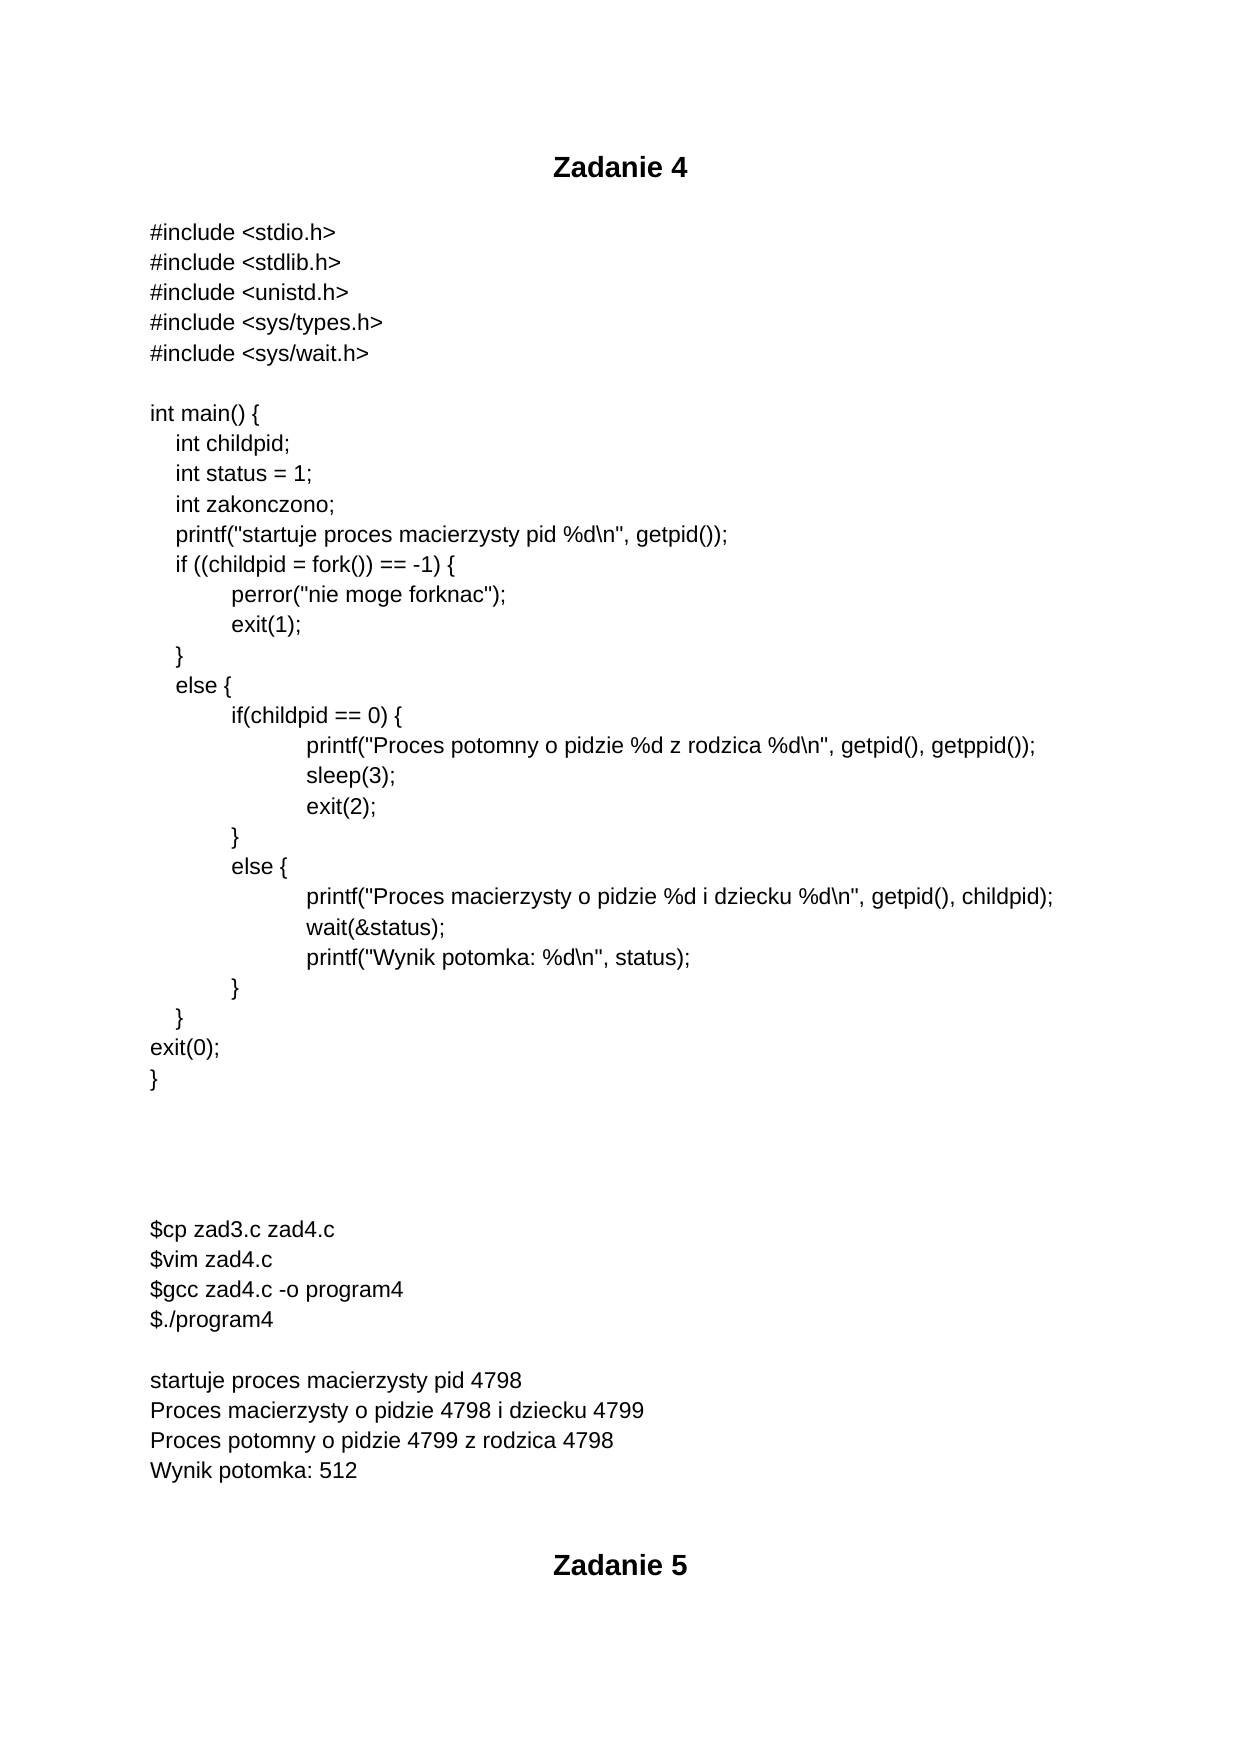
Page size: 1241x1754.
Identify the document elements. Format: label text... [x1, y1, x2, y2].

text #include <stdlib.h> [150, 249, 1090, 275]
text } [150, 974, 1090, 1000]
text Wynik potomka: 512 [150, 1457, 1090, 1484]
text } [150, 1064, 1090, 1091]
text Zadanie 5 [150, 1548, 1090, 1581]
text $cp zad3.c zad4.c [150, 1216, 1090, 1242]
text printf("Wynik potomka: %d\n", status); [150, 944, 1090, 970]
text } [150, 823, 1090, 849]
text int main() { [150, 400, 1090, 426]
text printf("startuje proces macierzysty pid %d\n", getpid()); [150, 521, 1090, 547]
text Zadanie 4 [150, 150, 1090, 183]
text perror("nie moge forknac"); [150, 581, 1090, 608]
text $./program4 [150, 1306, 1090, 1333]
text #include <unistd.h> [150, 279, 1090, 306]
text $gcc zad4.c -o program4 [150, 1276, 1090, 1302]
text wait(&status); [150, 913, 1090, 940]
text exit(0); [150, 1034, 1090, 1061]
text #include <stdio.h> [150, 219, 1090, 245]
text Proces macierzysty o pidzie 4798 i dziecku 4799 [150, 1397, 1090, 1423]
text Proces potomny o pidzie 4799 z rodzica 4798 [150, 1427, 1090, 1453]
text #include <sys/wait.h> [150, 339, 1090, 366]
text if(childpid == 0) { [150, 702, 1090, 728]
text else { [150, 853, 1090, 879]
text else { [150, 672, 1090, 698]
text } [150, 1004, 1090, 1031]
text printf("Proces potomny o pidzie %d z rodzica %d\n", getpid(), getppid()); [150, 732, 1090, 759]
text int status = 1; [150, 460, 1090, 487]
text int childpid; [150, 430, 1090, 457]
text $vim zad4.c [150, 1246, 1090, 1272]
text int zakonczono; [150, 491, 1090, 517]
text } [150, 642, 1090, 668]
text printf("Proces macierzysty o pidzie %d i dziecku %d\n", getpid(), childpid); [150, 883, 1090, 910]
text exit(2); [150, 793, 1090, 819]
text #include <sys/types.h> [150, 309, 1090, 336]
text startuje proces macierzysty pid 4798 [150, 1367, 1090, 1393]
text sleep(3); [150, 762, 1090, 789]
text exit(1); [150, 611, 1090, 638]
text if ((childpid = fork()) == -1) { [150, 551, 1090, 577]
